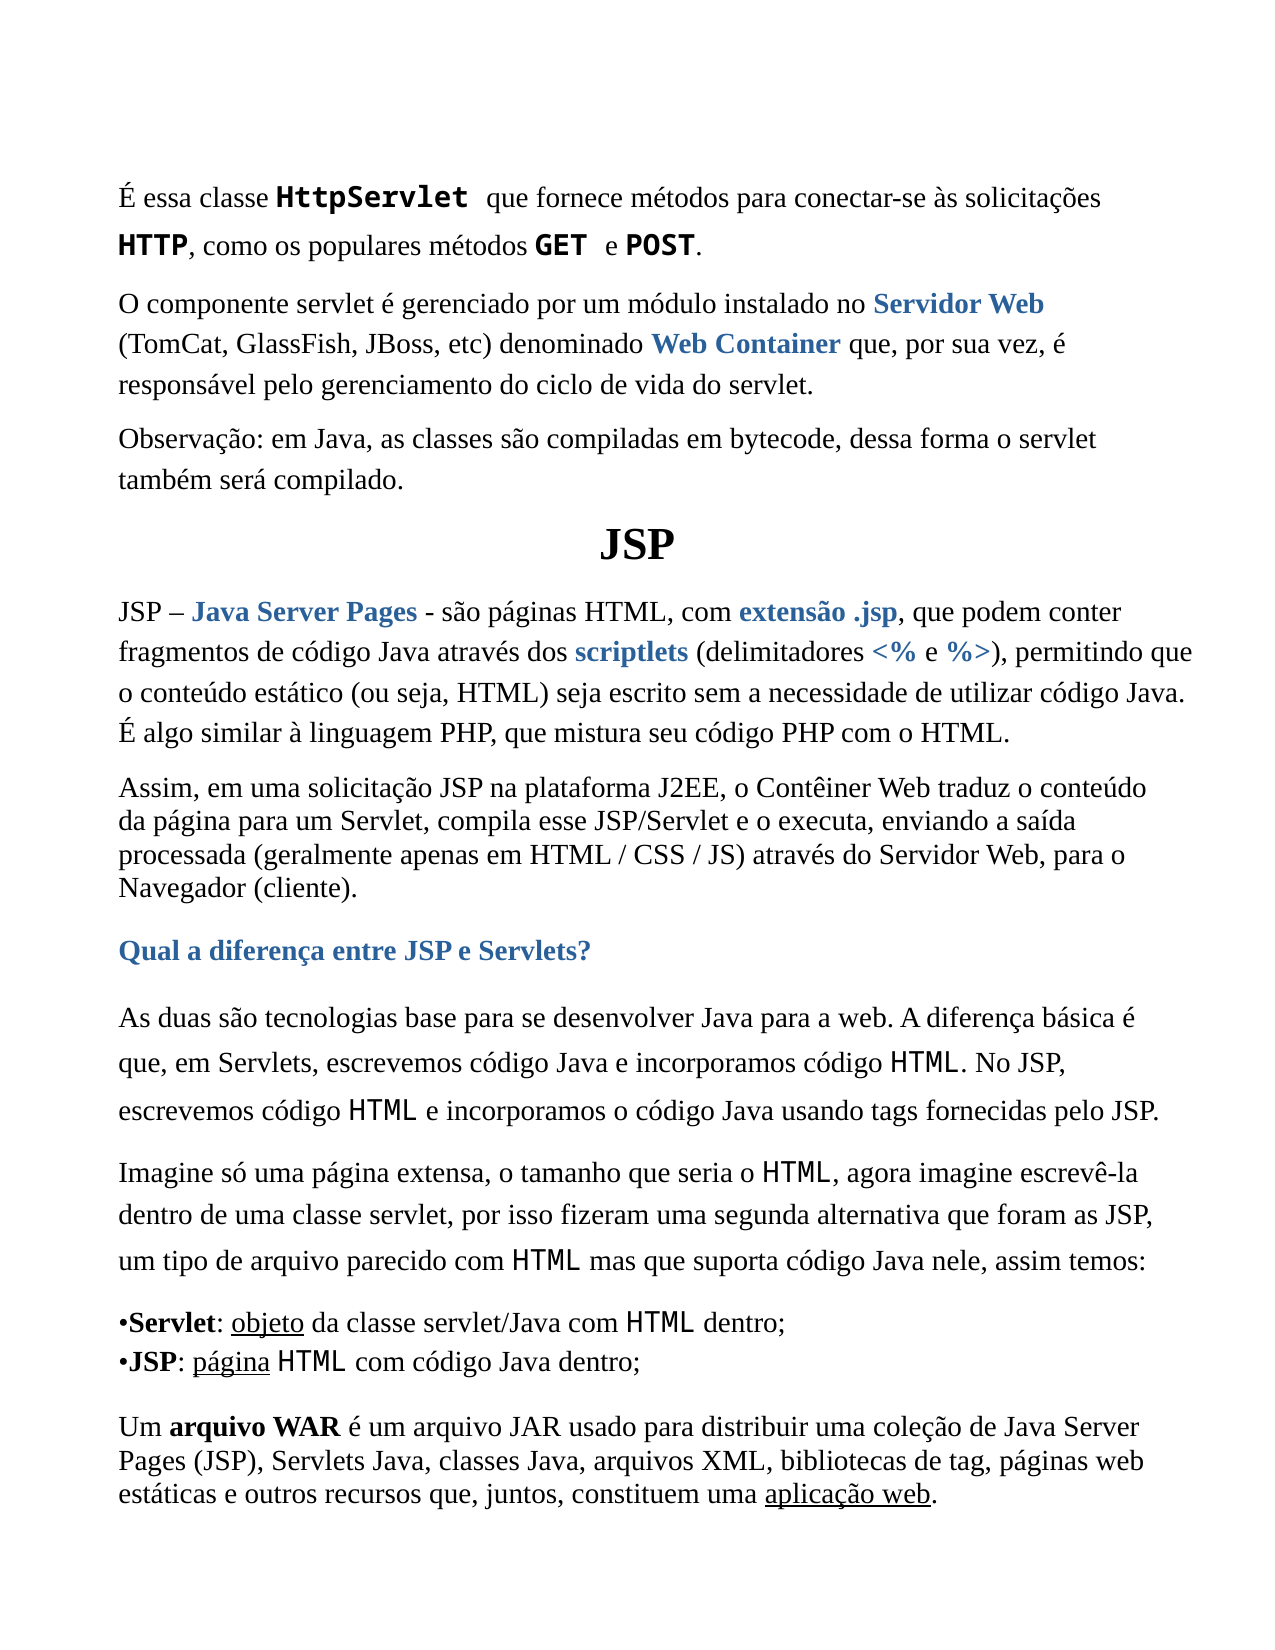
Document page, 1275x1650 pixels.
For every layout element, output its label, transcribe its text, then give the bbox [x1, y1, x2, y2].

text As duas são tecnologias base para se desenvolver Java para a web. A diferença básica é que, em Servlets, escrevemos código Java e incorporamos código HTML. No JSP, escrevemos código HTML e incorporamos o código Java usando tags fornecidas pelo JSP. [118, 1000, 1169, 1128]
text Assim, em uma solicitação JSP na plataforma J2EE, o Contêiner Web traduz o conteúdo da página para um Servlet, compila esse JSP/Servlet e o executa, enviando a saída processada (geralmente apenas em HTML / CSS / JS) através do Servidor Web, para o Navegador (cliente). [118, 770, 1157, 904]
text JSP – Java Server Pages - são páginas HTML, com extensão .jsp, que podem conter fragmentos de código Java através dos scriptlets (delimitadores <% e %>), permitindo que o conteúdo estático (ou seja, HTML) seja escrito sem a necessidade de utilizar código Java. É algo similar à linguagem PHP, que mistura seu código PHP com o HTML. [118, 594, 1198, 748]
text O componente servlet é gerenciado por um módulo instalado no Servidor Web (TomCat, GlassFish, JBoss, etc) denominado Web Container que, por sua vez, é responsável pelo gerenciamento do ciclo de vida do servlet. [118, 286, 1157, 400]
text Observação: em Java, as classes são compiladas em bytecode, dessa forma o servlet também será compilado. [118, 422, 1157, 495]
text Imagine só uma página extensa, o tamanho que seria o HTML, agora imagine escrevê-la dentro de uma classe servlet, por isso fizeram uma segunda alternativa que foram as JSP, um tipo de arquivo parecido com HTML mas que suporta código Java nele, assim temos: [118, 1151, 1157, 1278]
list Servlet: objeto da classe servlet/Java com HTML dentro; [118, 1301, 1157, 1341]
list JSP: página HTML com código Java dentro; [118, 1341, 1157, 1409]
text JSP [118, 517, 1157, 569]
text Qual a diferença entre JSP e Servlets? [118, 933, 1157, 966]
text Um arquivo WAR é um arquivo JAR usado para distribuir uma coleção de Java Server Pages (JSP), Servlets Java, classes Java, arquivos XML, bibliotecas de tag, páginas web estáticas e outros recursos que, juntos, constituem uma aplicação web. [118, 1409, 1157, 1510]
text É essa classe HttpServlet que fornece métodos para conectar-se às solicitações HTTP, como os populares métodos GET e POST. [118, 176, 1157, 264]
